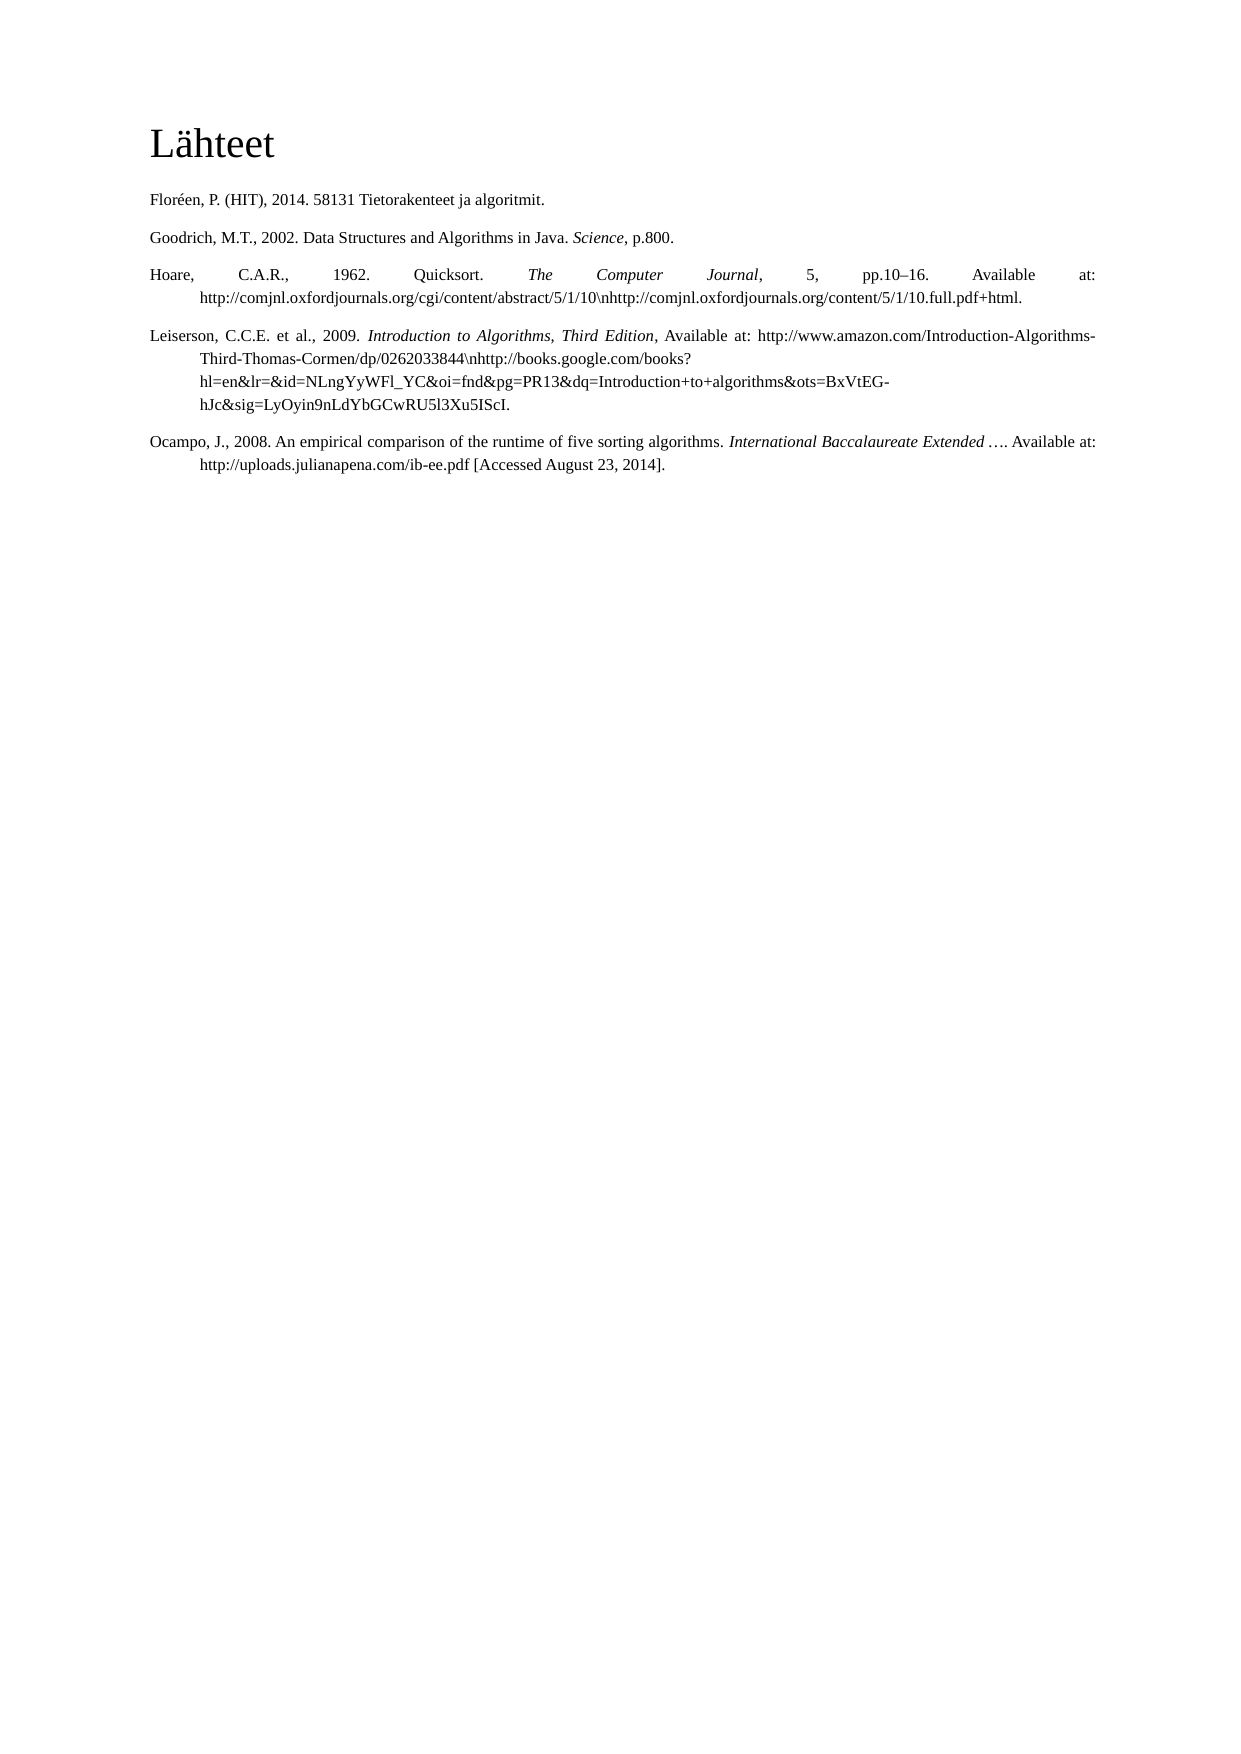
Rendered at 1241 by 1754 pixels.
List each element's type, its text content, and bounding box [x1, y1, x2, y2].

text Leiserson, C.C.E. et al., 2009. Introduction to Algorithms, Third Edition, Available at: http://www.amazon.com/Introduction-Algorithms-Third-Thomas-Cormen/dp/0262033844\nhttp://books.google.com/books?hl=en&lr=&id=NLngYyWFl_YC&oi=fnd&pg=PR13&dq=Introduction+to+algorithms&ots=BxVtEG-hJc&sig=LyOyin9nLdYbGCwRU5l3Xu5IScI. [149, 326, 1096, 413]
text Hoare, C.A.R., 1962. Quicksort. The Computer Journal, 5, pp.10–16. Available at: http://comjnl.oxfordjournals.org/cgi/content/abstract/5/1/10\nhttp://comjnl.oxfordjournals.org/content/5/1/10.full.pdf+html. [149, 265, 1096, 307]
text Goodrich, M.T., 2002. Data Structures and Algorithms in Java. Science, p.800. [149, 228, 1096, 247]
text Ocampo, J., 2008. An empirical comparison of the runtime of five sorting algorithms. International Baccalaureate Extended …. Available at: http://uploads.julianapena.com/ib-ee.pdf [Accessed August 23, 2014]. [149, 432, 1096, 474]
text Floréen, P. (HIT), 2014. 58131 Tietorakenteet ja algoritmit. [149, 190, 1096, 209]
text Lähteet [149, 118, 1096, 166]
